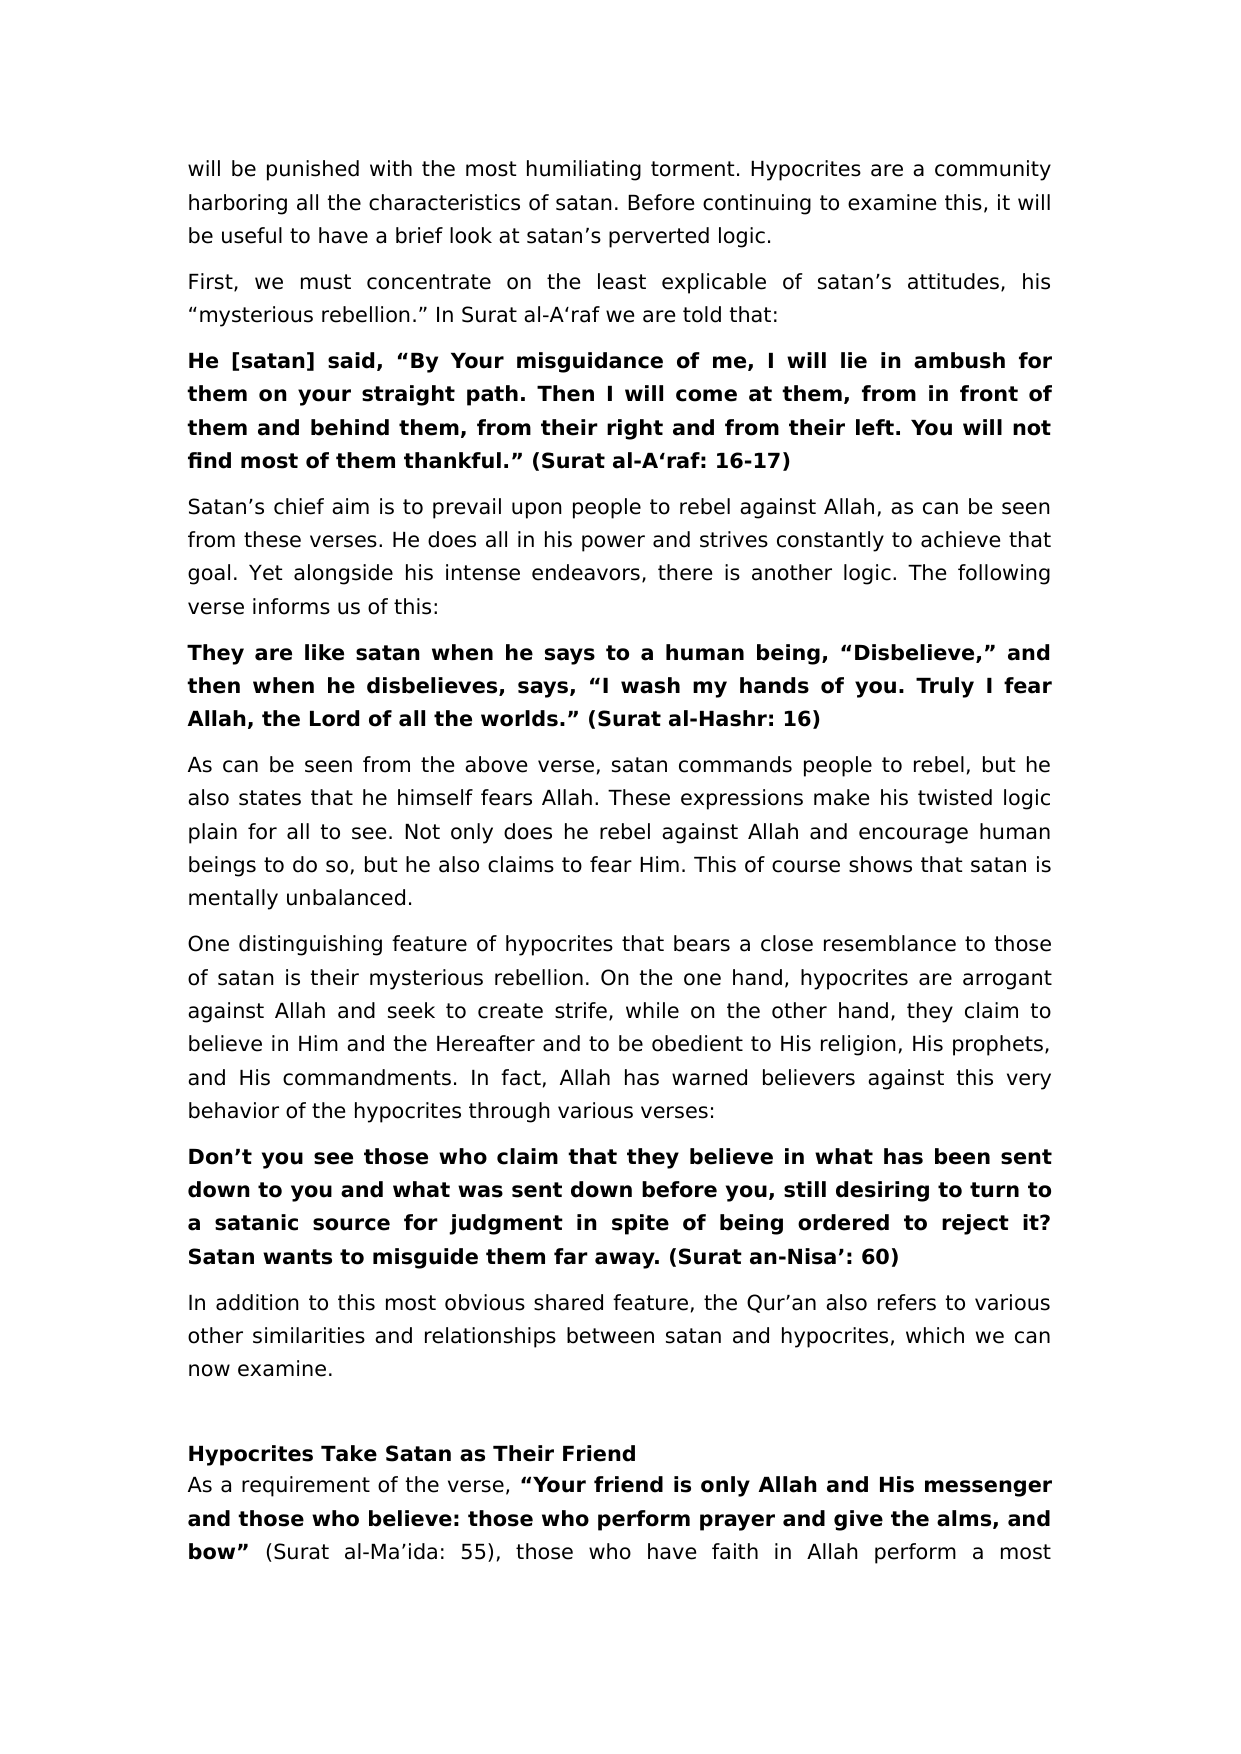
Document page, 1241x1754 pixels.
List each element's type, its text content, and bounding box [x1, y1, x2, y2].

text Hypocrites Take Satan as Their Friend [187, 1442, 1053, 1466]
text One distinguishing feature of hypocrites that bears a close resemblance to those of satan is their mysterious rebellion. On the one hand, hypocrites are arrogant against Allah and seek to create strife, while on the other hand, they claim to believe in Him and the Hereafter and to be obedient to His religion, His prophets, and His commandments. In fact, Allah has warned believers against this very behavior of the hypocrites through various verses: [187, 925, 1053, 1125]
text Satan’s chief aim is to prevail upon people to rebel against Allah, as can be seen from these verses. He does all in his power and strives constantly to achieve that goal. Yet alongside his intense endeavors, there is another logic. The following verse informs us of this: [187, 487, 1053, 621]
text First, we must concentrate on the least explicable of satan’s attitudes, his “mysterious rebellion.” In Surat al-A‘raf we are told that: [187, 262, 1053, 329]
text will be punished with the most humiliating torment. Hypocrites are a community harboring all the characteristics of satan. Before continuing to examine this, it will be useful to have a brief look at satan’s perverted logic. [187, 150, 1053, 250]
text As a requirement of the verse, “Your friend is only Allah and His messenger and those who believe: those who perform prayer and give the alms, and bow” (Surat al-Ma’ida: 55), those who have faith in Allah perform a most [187, 1466, 1053, 1566]
text In addition to this most obvious shared feature, the Qur’an also refers to various other similarities and relationships between satan and hypocrites, which we can now examine. [187, 1283, 1053, 1383]
text Don’t you see those who claim that they believe in what has been sent down to you and what was sent down before you, still desiring to turn to a satanic source for judgment in spite of being ordered to reject it? Satan wants to misguide them far away. (Surat an-Nisa’: 60) [187, 1137, 1053, 1271]
text They are like satan when he says to a human being, “Disbelieve,” and then when he disbelieves, says, “I wash my hands of you. Truly I fear Allah, the Lord of all the worlds.” (Surat al-Hashr: 16) [187, 633, 1053, 733]
text As can be seen from the above verse, satan commands people to rebel, but he also states that he himself fears Allah. These expressions make his twisted logic plain for all to see. Not only does he rebel against Allah and encourage human beings to do so, but he also claims to fear Him. This of course shows that satan is mentally unbalanced. [187, 746, 1053, 912]
text He [satan] said, “By Your misguidance of me, I will lie in ambush for them on your straight path. Then I will come at them, from in front of them and behind them, from their right and from their left. You will not find most of them thankful.” (Surat al-A‘raf: 16-17) [187, 342, 1053, 475]
